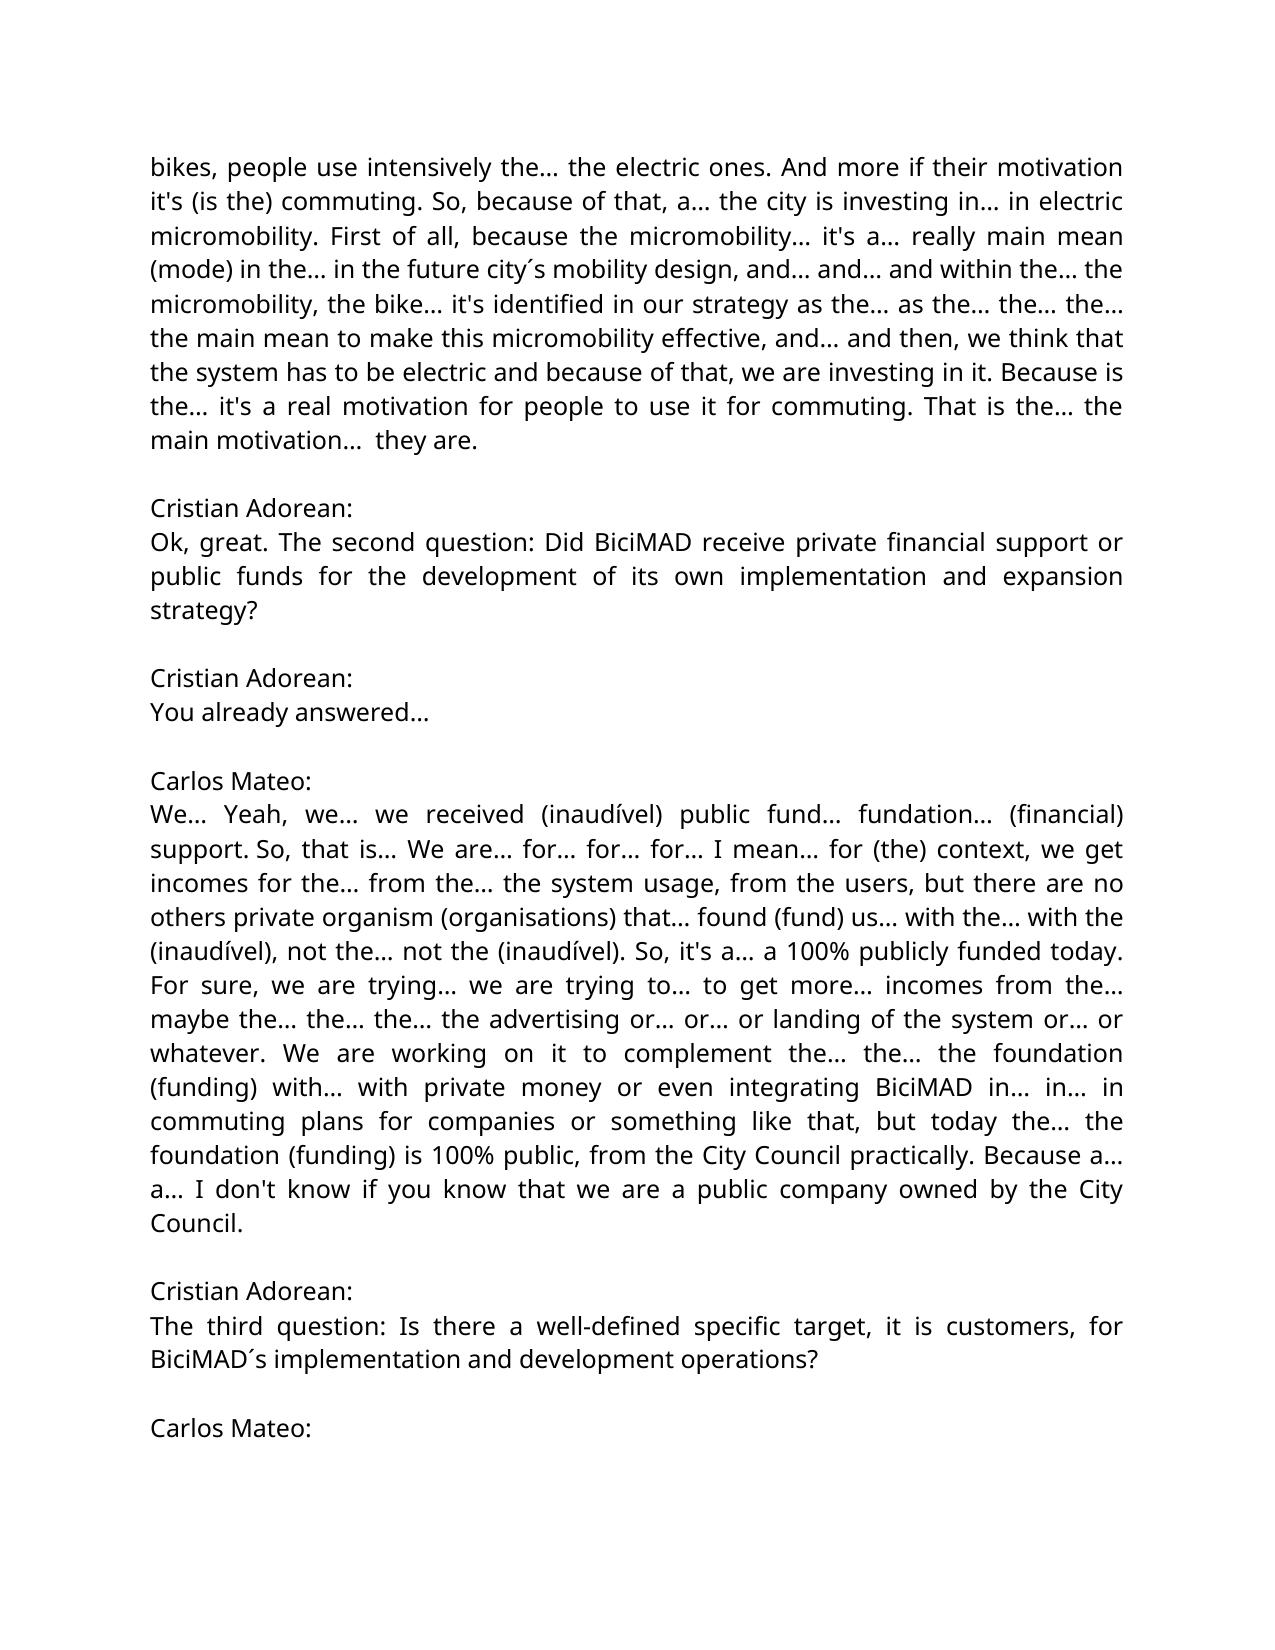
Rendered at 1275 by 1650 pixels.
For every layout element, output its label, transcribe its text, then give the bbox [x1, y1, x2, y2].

text The third question: Is there a well-defined specific target, it is customers, for BiciMAD´s implementation and development operations? [150, 1308, 1125, 1376]
text Carlos Mateo: [150, 763, 1125, 797]
text Cristian Adorean: [150, 661, 1125, 695]
text Ok, great. The second question: Did BiciMAD receive private financial support or public funds for the development of its own implementation and expansion strategy? [150, 525, 1125, 627]
text You already answered… [150, 695, 1125, 729]
text Cristian Adorean: [150, 1274, 1125, 1308]
text Carlos Mateo: [150, 1410, 1125, 1444]
text bikes, people use intensively the… the electric ones. And more if their motivation it's (is the) commuting. So, because of that, a… the city is investing in… in electric micromobility. First of all, because the micromobility… it's a… really main mean (mode) in the… in the future city´s mobility design, and… and… and within the… the micromobility, the bike… it's identified in our strategy as the… as the… the… the… the main mean to make this micromobility effective, and… and then, we think that the system has to be electric and because of that, we are investing in it. Because is the… it's a real motivation for people to use it for commuting. That is the… the main motivation… they are. [150, 150, 1125, 457]
text Cristian Adorean: [150, 491, 1125, 525]
text We… Yeah, we… we received (inaudível) public fund… fundation… (financial) support. So, that is… We are… for… for… for… I mean… for (the) context, we get incomes for the… from the… the system usage, from the users, but there are no others private organism (organisations) that… found (fund) us… with the… with the (inaudível), not the… not the (inaudível). So, it's a… a 100% publicly funded today. For sure, we are trying… we are trying to… to get more… incomes from the… maybe the… the… the… the advertising or… or… or landing of the system or… or whatever. We are working on it to complement the… the… the foundation (funding) with… with private money or even integrating BiciMAD in… in… in commuting plans for companies or something like that, but today the… the foundation (funding) is 100% public, from the City Council practically. Because a… a… I don't know if you know that we are a public company owned by the City Council. [150, 797, 1125, 1240]
